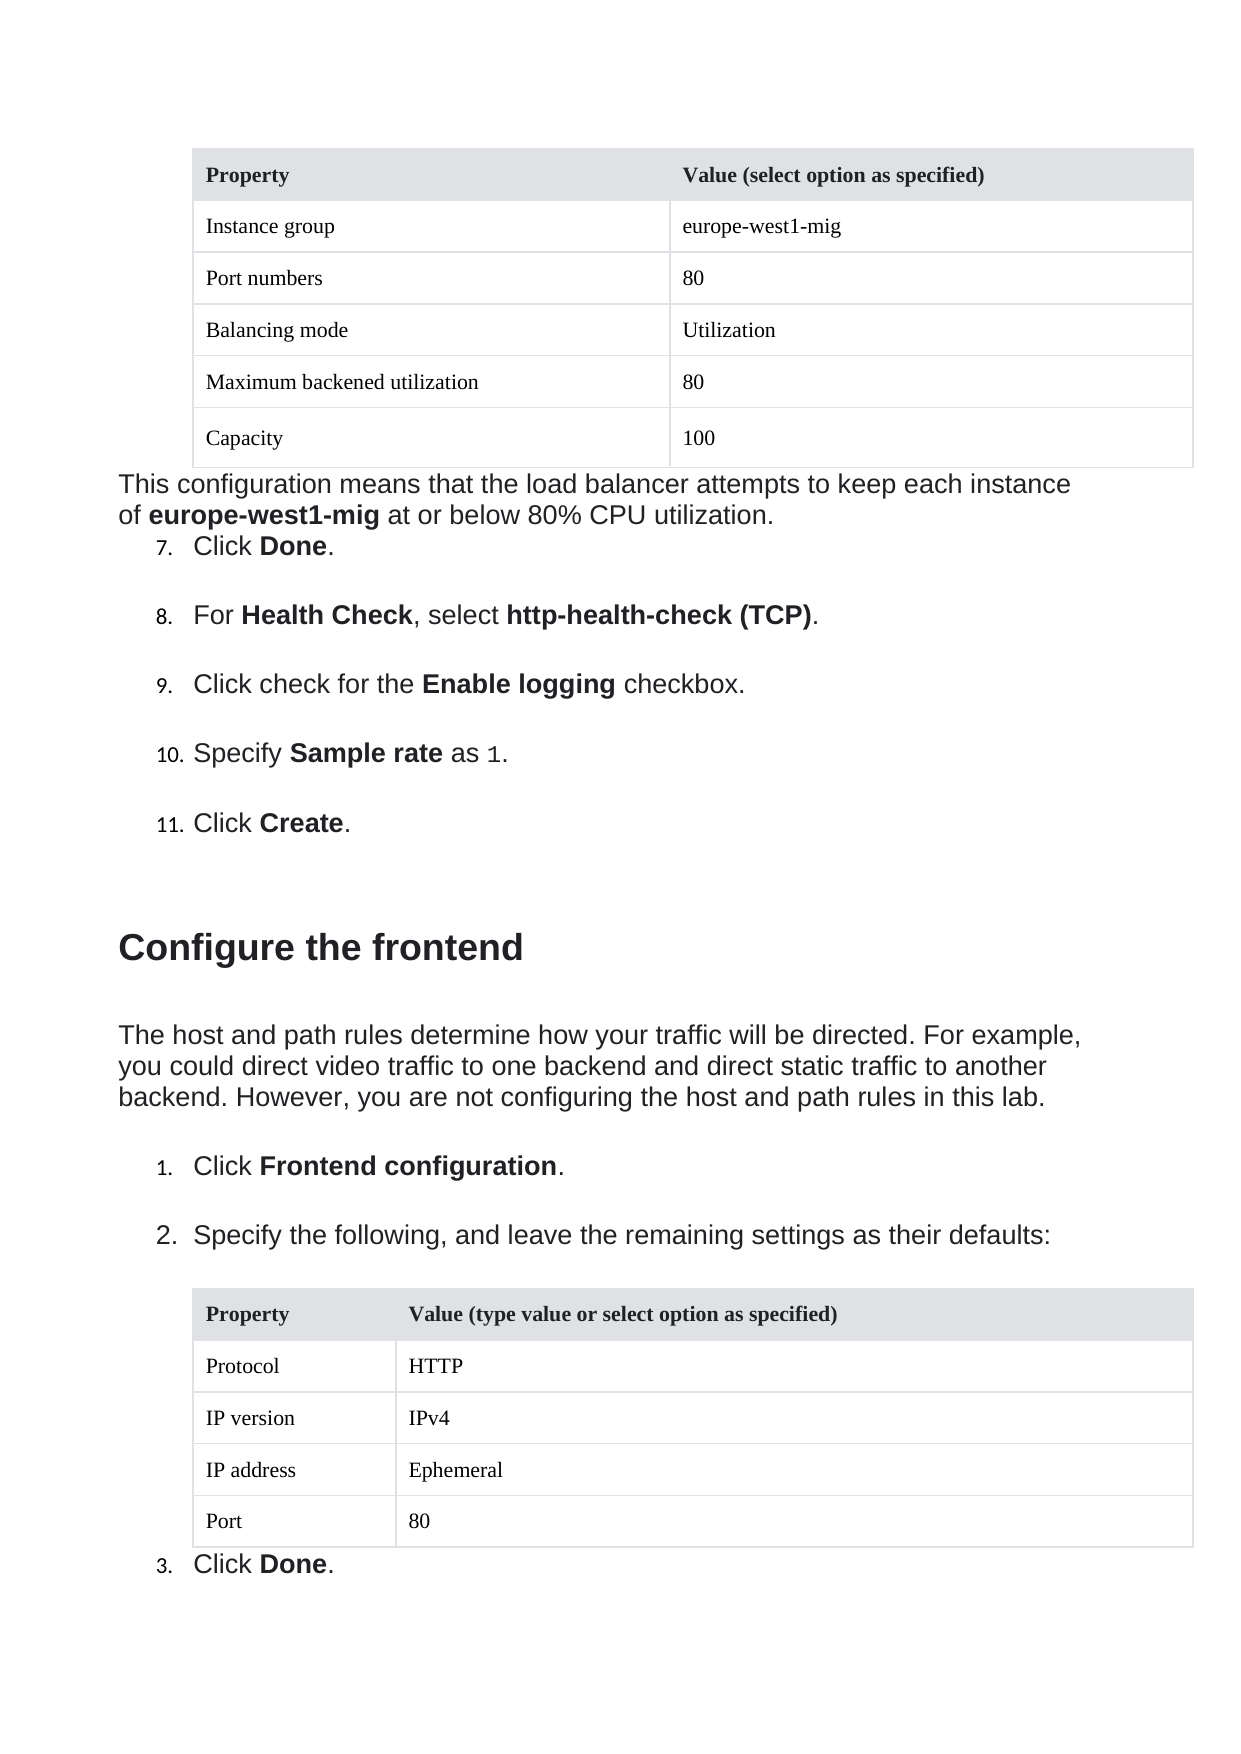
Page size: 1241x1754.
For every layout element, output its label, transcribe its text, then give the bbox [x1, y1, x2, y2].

table_cell Port [194, 1496, 395, 1546]
list Specify Sample rate as 1. [156, 737, 1122, 769]
list Specify the following, and leave the remaining settings as their defaults: [156, 1219, 1122, 1250]
list Click Frontend configuration. [156, 1150, 1122, 1181]
table_cell 80 [397, 1496, 1192, 1546]
table_cell europe-west1-mig [671, 201, 1192, 251]
table_cell Port numbers [194, 253, 669, 303]
text This configuration means that the load balancer attempts to keep each instance of europe-west1-mig at or below 80% CPU utilization. [118, 468, 1122, 530]
table_header Property [194, 1289, 395, 1339]
table_cell Capacity [194, 408, 669, 466]
list Click Done. [156, 530, 1122, 562]
table_cell IP address [194, 1444, 395, 1494]
table_cell HTTP [397, 1341, 1192, 1391]
table_cell IP version [194, 1393, 395, 1443]
table_cell IPv4 [397, 1393, 1192, 1443]
text The host and path rules determine how your traffic will be directed. For example, you could direct video traffic to one backend and direct static traffic to another backend. However, you are not configuring the host and path rules in this lab. [118, 1019, 1122, 1112]
table_cell Protocol [194, 1341, 395, 1391]
table_header Value (type value or select option as specified) [397, 1289, 1192, 1339]
table_cell Maximum backened utilization [194, 356, 669, 406]
table_cell 100 [671, 408, 1192, 466]
table_cell Balancing mode [194, 305, 669, 355]
table_cell Instance group [194, 201, 669, 251]
list Click Done. [156, 1548, 1122, 1579]
table_cell Utilization [671, 305, 1192, 355]
table_cell Ephemeral [397, 1444, 1192, 1494]
subtitle Configure the frontend [118, 926, 1122, 969]
table_cell 80 [671, 253, 1192, 303]
list Click Create. [156, 807, 1122, 838]
table_cell 80 [671, 356, 1192, 406]
list For Health Check, select http-health-check (TCP). [156, 599, 1122, 630]
table_header Value (select option as specified) [671, 149, 1192, 199]
table_header Property [194, 149, 669, 199]
list Click check for the Enable logging checkbox. [156, 668, 1122, 699]
